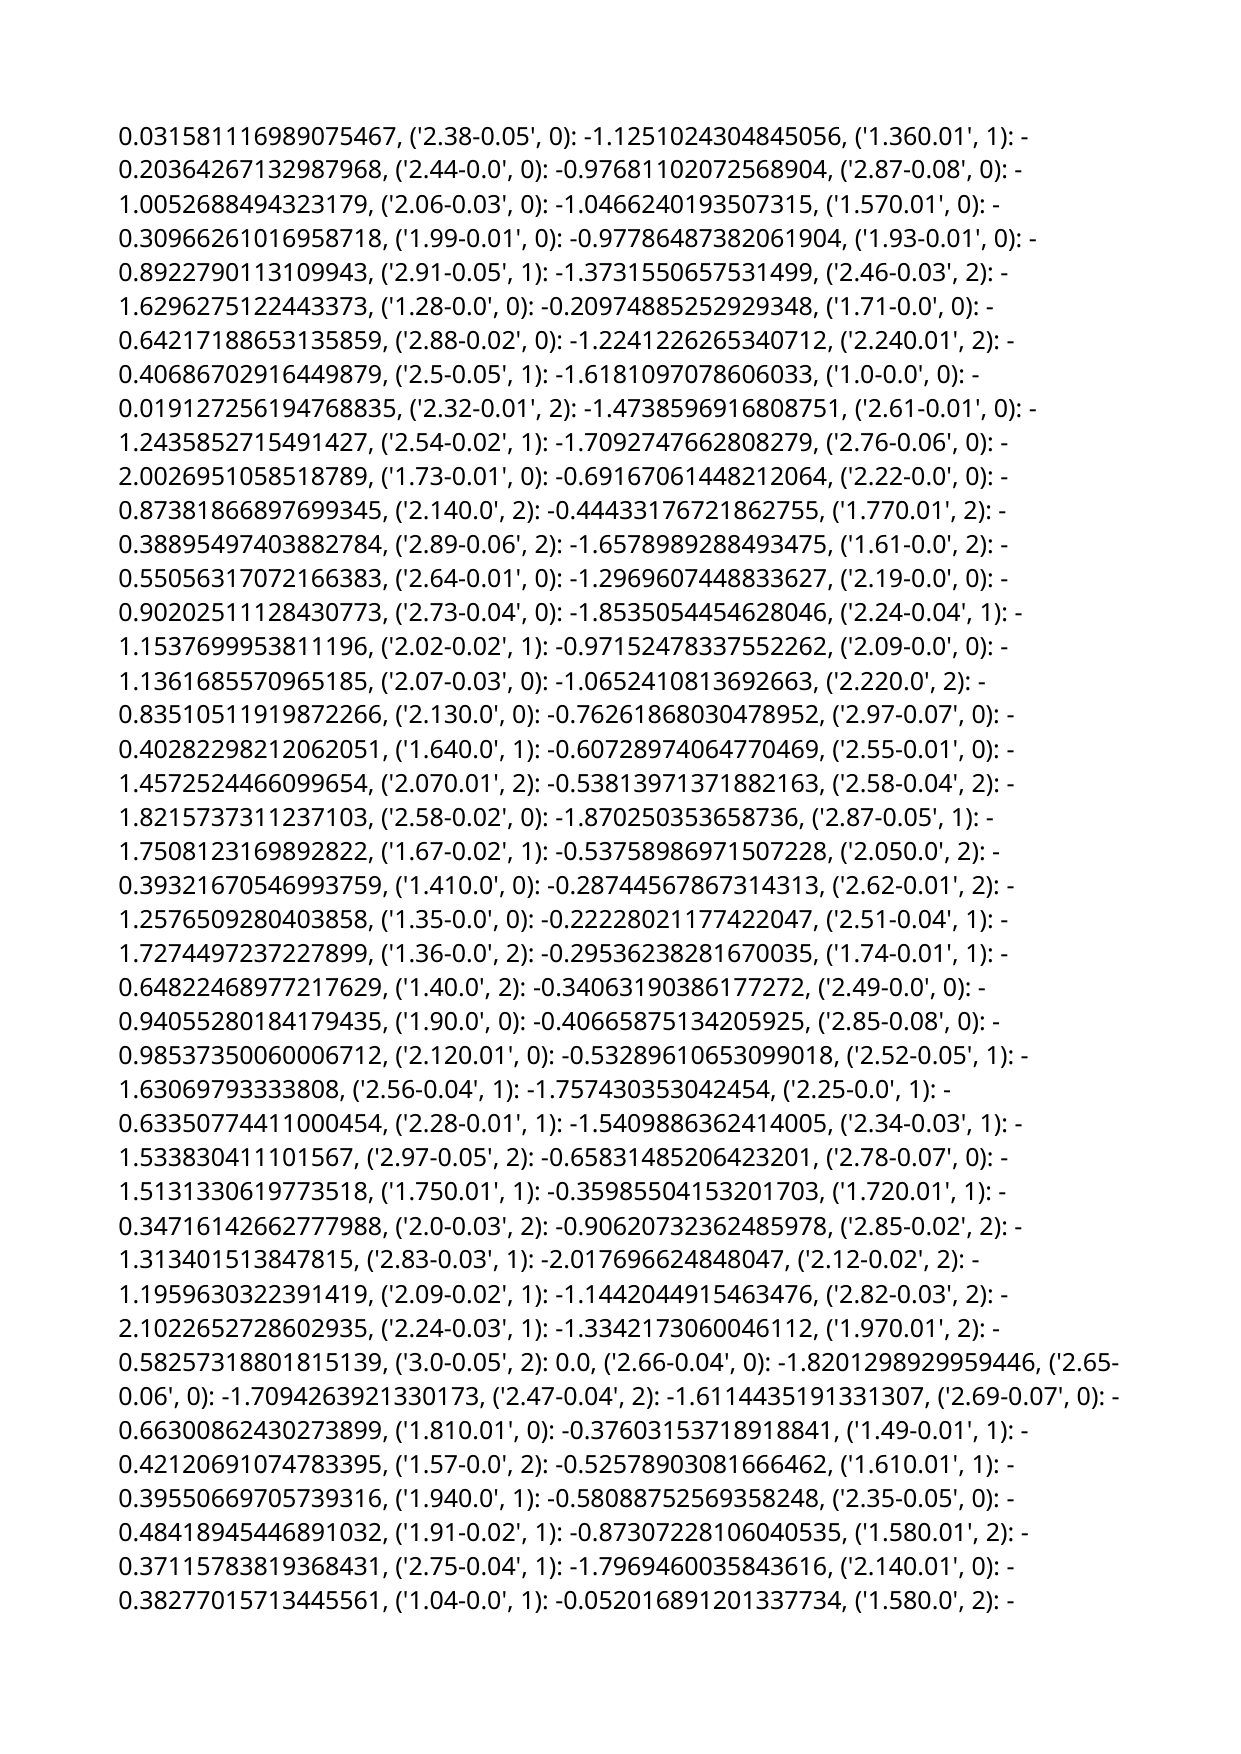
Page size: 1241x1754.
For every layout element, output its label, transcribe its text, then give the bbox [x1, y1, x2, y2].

text -0.031581116989075467, ('2.38-0.05', 0): -1.1251024304845056, ('1.360.01', 1): -0.20364267132987968, ('2.44-0.0', 0): -0.97681102072568904, ('2.87-0.08', 0): -1.0052688494323179, ('2.06-0.03', 0): -1.0466240193507315, ('1.570.01', 0): -0.30966261016958718, ('1.99-0.01', 0): -0.97786487382061904, ('1.93-0.01', 0): -0.8922790113109943, ('2.91-0.05', 1): -1.3731550657531499, ('2.46-0.03', 2): -1.6296275122443373, ('1.28-0.0', 0): -0.20974885252929348, ('1.71-0.0', 0): -0.64217188653135859, ('2.88-0.02', 0): -1.2241226265340712, ('2.240.01', 2): -0.40686702916449879, ('2.5-0.05', 1): -1.6181097078606033, ('1.0-0.0', 0): -0.019127256194768835, ('2.32-0.01', 2): -1.4738596916808751, ('2.61-0.01', 0): -1.2435852715491427, ('2.54-0.02', 1): -1.7092747662808279, ('2.76-0.06', 0): -2.0026951058518789, ('1.73-0.01', 0): -0.69167061448212064, ('2.22-0.0', 0): -0.87381866897699345, ('2.140.0', 2): -0.44433176721862755, ('1.770.01', 2): -0.38895497403882784, ('2.89-0.06', 2): -1.6578989288493475, ('1.61-0.0', 2): -0.55056317072166383, ('2.64-0.01', 0): -1.2969607448833627, ('2.19-0.0', 0): -0.90202511128430773, ('2.73-0.04', 0): -1.8535054454628046, ('2.24-0.04', 1): -1.1537699953811196, ('2.02-0.02', 1): -0.97152478337552262, ('2.09-0.0', 0): -1.1361685570965185, ('2.07-0.03', 0): -1.0652410813692663, ('2.220.0', 2): -0.83510511919872266, ('2.130.0', 0): -0.76261868030478952, ('2.97-0.07', 0): -0.40282298212062051, ('1.640.0', 1): -0.60728974064770469, ('2.55-0.01', 0): -1.4572524466099654, ('2.070.01', 2): -0.53813971371882163, ('2.58-0.04', 2): -1.8215737311237103, ('2.58-0.02', 0): -1.870250353658736, ('2.87-0.05', 1): -1.7508123169892822, ('1.67-0.02', 1): -0.53758986971507228, ('2.050.0', 2): -0.39321670546993759, ('1.410.0', 0): -0.28744567867314313, ('2.62-0.01', 2): -1.2576509280403858, ('1.35-0.0', 0): -0.22228021177422047, ('2.51-0.04', 1): -1.7274497237227899, ('1.36-0.0', 2): -0.29536238281670035, ('1.74-0.01', 1): -0.64822468977217629, ('1.40.0', 2): -0.34063190386177272, ('2.49-0.0', 0): -0.94055280184179435, ('1.90.0', 0): -0.40665875134205925, ('2.85-0.08', 0): -0.98537350060006712, ('2.120.01', 0): -0.53289610653099018, ('2.52-0.05', 1): -1.63069793333808, ('2.56-0.04', 1): -1.757430353042454, ('2.25-0.0', 1): -0.63350774411000454, ('2.28-0.01', 1): -1.5409886362414005, ('2.34-0.03', 1): -1.533830411101567, ('2.97-0.05', 2): -0.65831485206423201, ('2.78-0.07', 0): -1.5131330619773518, ('1.750.01', 1): -0.35985504153201703, ('1.720.01', 1): -0.34716142662777988, ('2.0-0.03', 2): -0.90620732362485978, ('2.85-0.02', 2): -1.313401513847815, ('2.83-0.03', 1): -2.017696624848047, ('2.12-0.02', 2): -1.1959630322391419, ('2.09-0.02', 1): -1.1442044915463476, ('2.82-0.03', 2): -2.1022652728602935, ('2.24-0.03', 1): -1.3342173060046112, ('1.970.01', 2): -0.58257318801815139, ('3.0-0.05', 2): 0.0, ('2.66-0.04', 0): -1.8201298929959446, ('2.65-0.06', 0): -1.7094263921330173, ('2.47-0.04', 2): -1.6114435191331307, ('2.69-0.07', 0): -0.66300862430273899, ('1.810.01', 0): -0.37603153718918841, ('1.49-0.01', 1): -0.42120691074783395, ('1.57-0.0', 2): -0.52578903081666462, ('1.610.01', 1): -0.39550669705739316, ('1.940.0', 1): -0.58088752569358248, ('2.35-0.05', 0): -0.48418945446891032, ('1.91-0.02', 1): -0.87307228106040535, ('1.580.01', 2): -0.37115783819368431, ('2.75-0.04', 1): -1.7969460035843616, ('2.140.01', 0): -0.38277015713445561, ('1.04-0.0', 1): -0.052016891201337734, ('1.580.0', 2): [118, 118, 1122, 1617]
